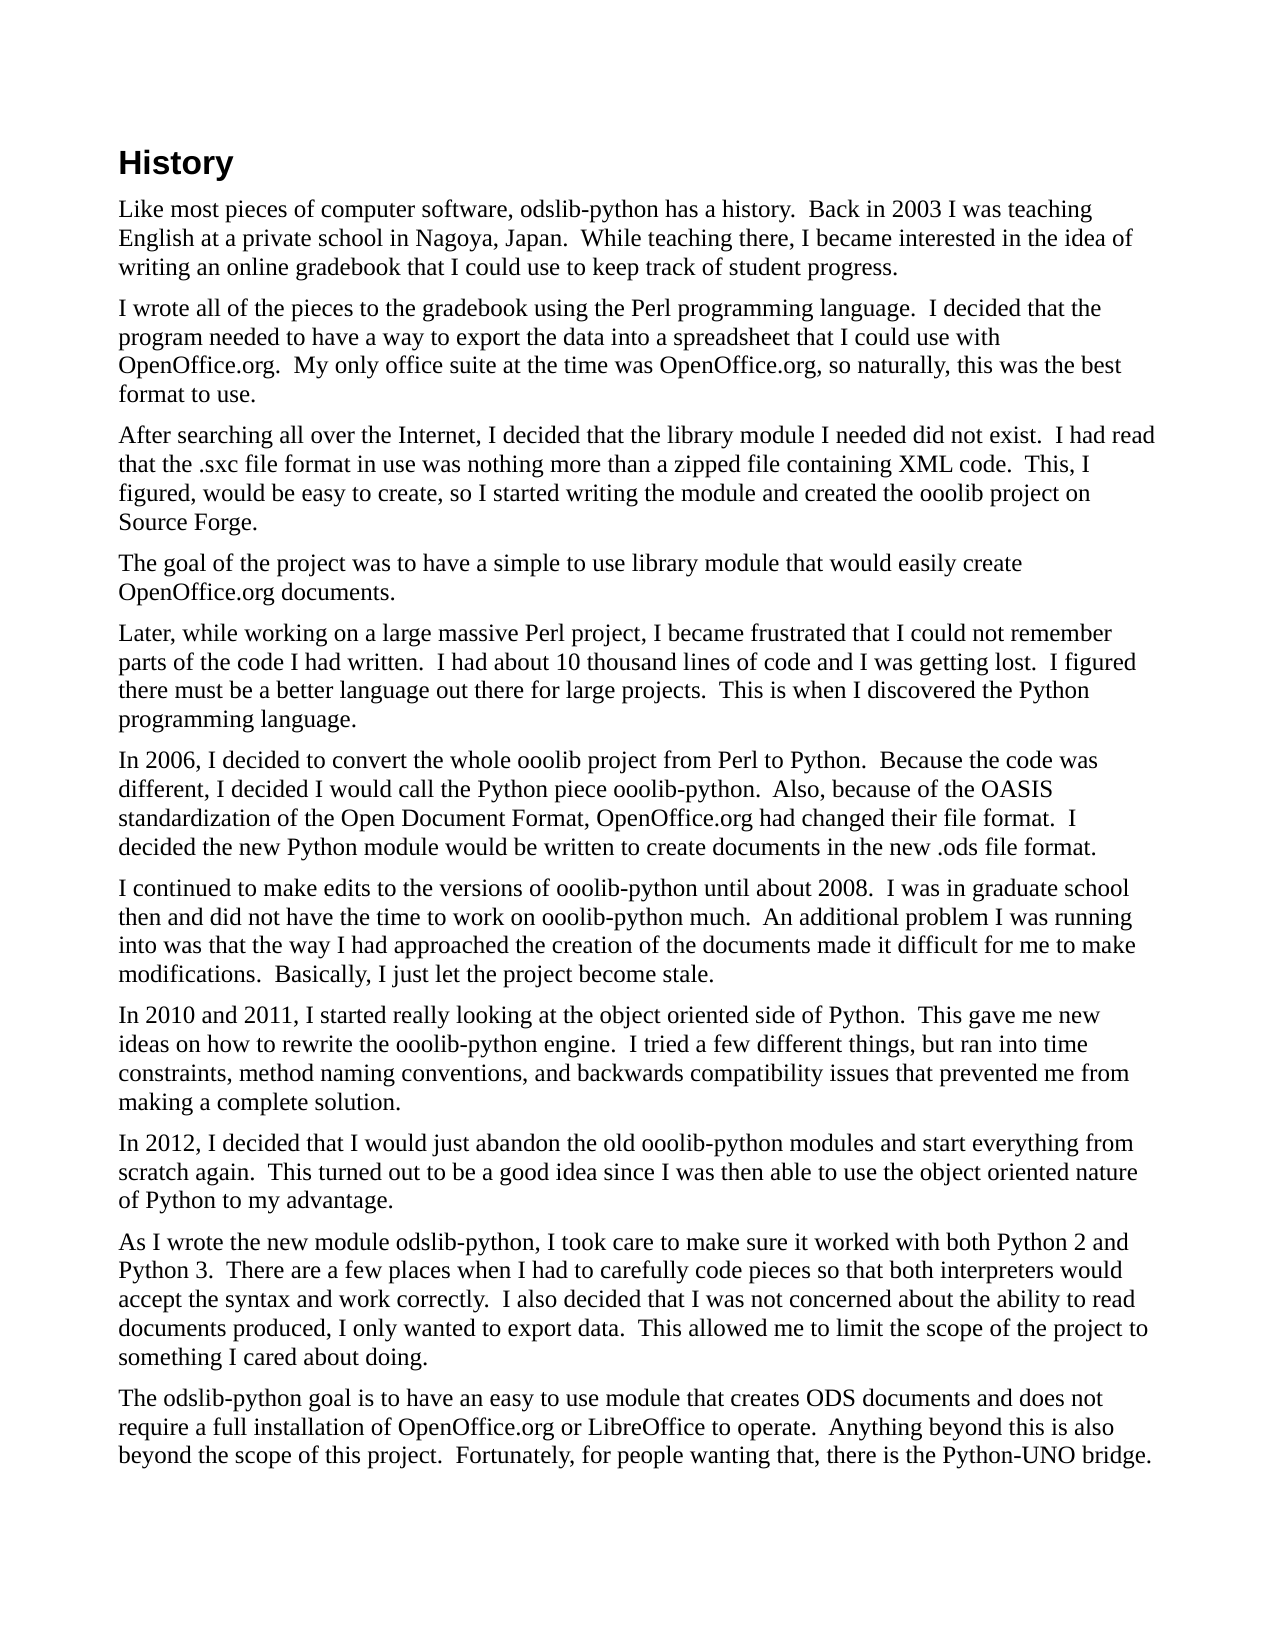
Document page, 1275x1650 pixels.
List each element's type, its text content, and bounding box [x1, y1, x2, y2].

text As I wrote the new module odslib-python, I took care to make sure it worked with both Python 2 and Python 3. There are a few places when I had to carefully code pieces so that both interpreters would accept the syntax and work correctly. I also decided that I was not concerned about the ability to read documents produced, I only wanted to export data. This allowed me to limit the scope of the project to something I cared about doing. [118, 1227, 1157, 1371]
text Later, while working on a large massive Perl project, I became frustrated that I could not remember parts of the code I had written. I had about 10 thousand lines of code and I was getting lost. I figured there must be a better language out there for large projects. This is when I discovered the Python programming language. [118, 618, 1157, 733]
text I continued to make edits to the versions of ooolib-python until about 2008. I was in graduate school then and did not have the time to work on ooolib-python much. An additional problem I was running into was that the way I had approached the creation of the documents made it difficult for me to make modifications. Basically, I just let the project become stale. [118, 873, 1157, 988]
text The goal of the project was to have a simple to use library module that would easily create OpenOffice.org documents. [118, 548, 1157, 606]
text In 2012, I decided that I would just abandon the old ooolib-python modules and start everything from scratch again. This turned out to be a good idea since I was then able to use the object oriented nature of Python to my advantage. [118, 1128, 1157, 1214]
text In 2010 and 2011, I started really looking at the object oriented side of Python. This gave me new ideas on how to rewrite the ooolib-python engine. I tried a few different things, but ran into time constraints, method naming conventions, and backwards compatibility issues that prevented me from making a complete solution. [118, 1001, 1157, 1116]
text The odslib-python goal is to have an easy to use module that creates ODS documents and does not require a full installation of OpenOffice.org or LibreOffice to operate. Anything beyond this is also beyond the scope of this project. Fortunately, for people wanting that, there is the Python-UNO bridge. [118, 1383, 1157, 1469]
text I wrote all of the pieces to the gradebook using the Perl programming language. I decided that the program needed to have a way to export the data into a spreadsheet that I could use with OpenOffice.org. My only office suite at the time was OpenOffice.org, so naturally, this was the best format to use. [118, 293, 1157, 408]
text After searching all over the Internet, I decided that the library module I needed did not exist. I had read that the .sxc file format in use was nothing more than a zipped file containing XML code. This, I figured, would be easy to create, so I started writing the module and created the ooolib project on Source Forge. [118, 421, 1157, 536]
subtitle History [118, 143, 1157, 182]
text In 2006, I decided to convert the whole ooolib project from Perl to Python. Because the code was different, I decided I would call the Python piece ooolib-python. Also, because of the OASIS standardization of the Open Document Format, OpenOffice.org had changed their file format. I decided the new Python module would be written to create documents in the new .ods file format. [118, 746, 1157, 861]
text Like most pieces of computer software, odslib-python has a history. Back in 2003 I was teaching English at a private school in Nagoya, Japan. While teaching there, I became interested in the idea of writing an online gradebook that I could use to keep track of student progress. [118, 194, 1157, 281]
